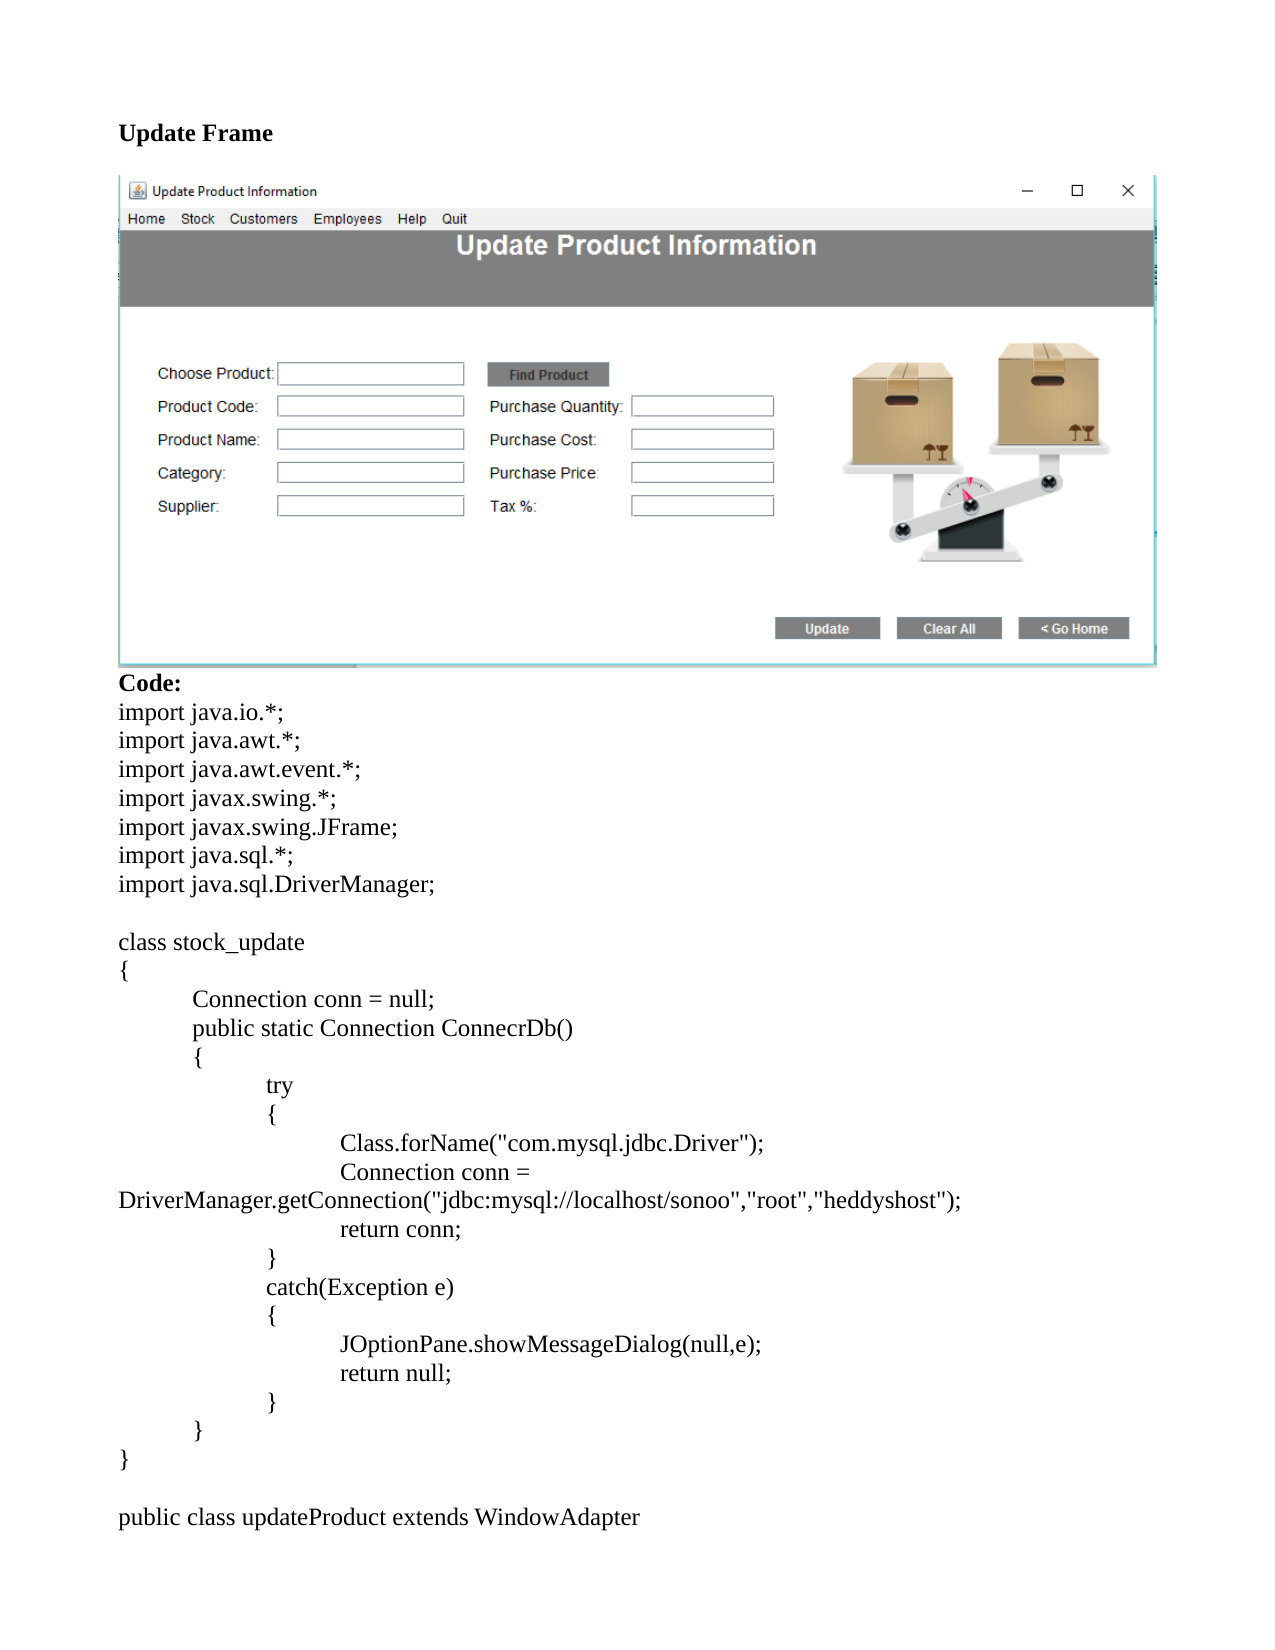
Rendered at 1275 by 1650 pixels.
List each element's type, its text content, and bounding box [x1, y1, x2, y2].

text import java.awt.event.*; [118, 754, 1157, 783]
text Class.forName("com.mysql.jdbc.Driver"); [118, 1128, 1157, 1157]
text return conn; [118, 1214, 1157, 1243]
text { [118, 1099, 1157, 1128]
text } [118, 1387, 1157, 1415]
picture [118, 175, 1157, 668]
text { [118, 1042, 1157, 1070]
text { [118, 1300, 1157, 1329]
text catch(Exception e) [118, 1272, 1157, 1300]
text Update Frame [118, 118, 1157, 147]
text Connection conn = null; [118, 984, 1157, 1013]
text try [118, 1070, 1157, 1099]
text import java.awt.*; [118, 725, 1157, 754]
text import javax.swing.*; [118, 783, 1157, 812]
text public static Connection ConnecrDb() [118, 1013, 1157, 1042]
text Connection conn = DriverManager.getConnection("jdbc:mysql://localhost/sonoo","root","heddyshost"); [118, 1157, 1157, 1214]
text public class updateProduct extends WindowAdapter [118, 1502, 1157, 1530]
text class stock_update [118, 927, 1157, 955]
text import java.sql.*; [118, 840, 1157, 869]
text import java.io.*; [118, 697, 1157, 725]
text { [118, 955, 1157, 984]
text JOptionPane.showMessageDialog(null,e); [118, 1329, 1157, 1358]
text Code: [118, 668, 1157, 697]
text } [118, 1243, 1157, 1272]
text } [118, 1444, 1157, 1473]
text import java.sql.DriverManager; [118, 869, 1157, 898]
text return null; [118, 1358, 1157, 1387]
text } [118, 1415, 1157, 1444]
text import javax.swing.JFrame; [118, 812, 1157, 840]
